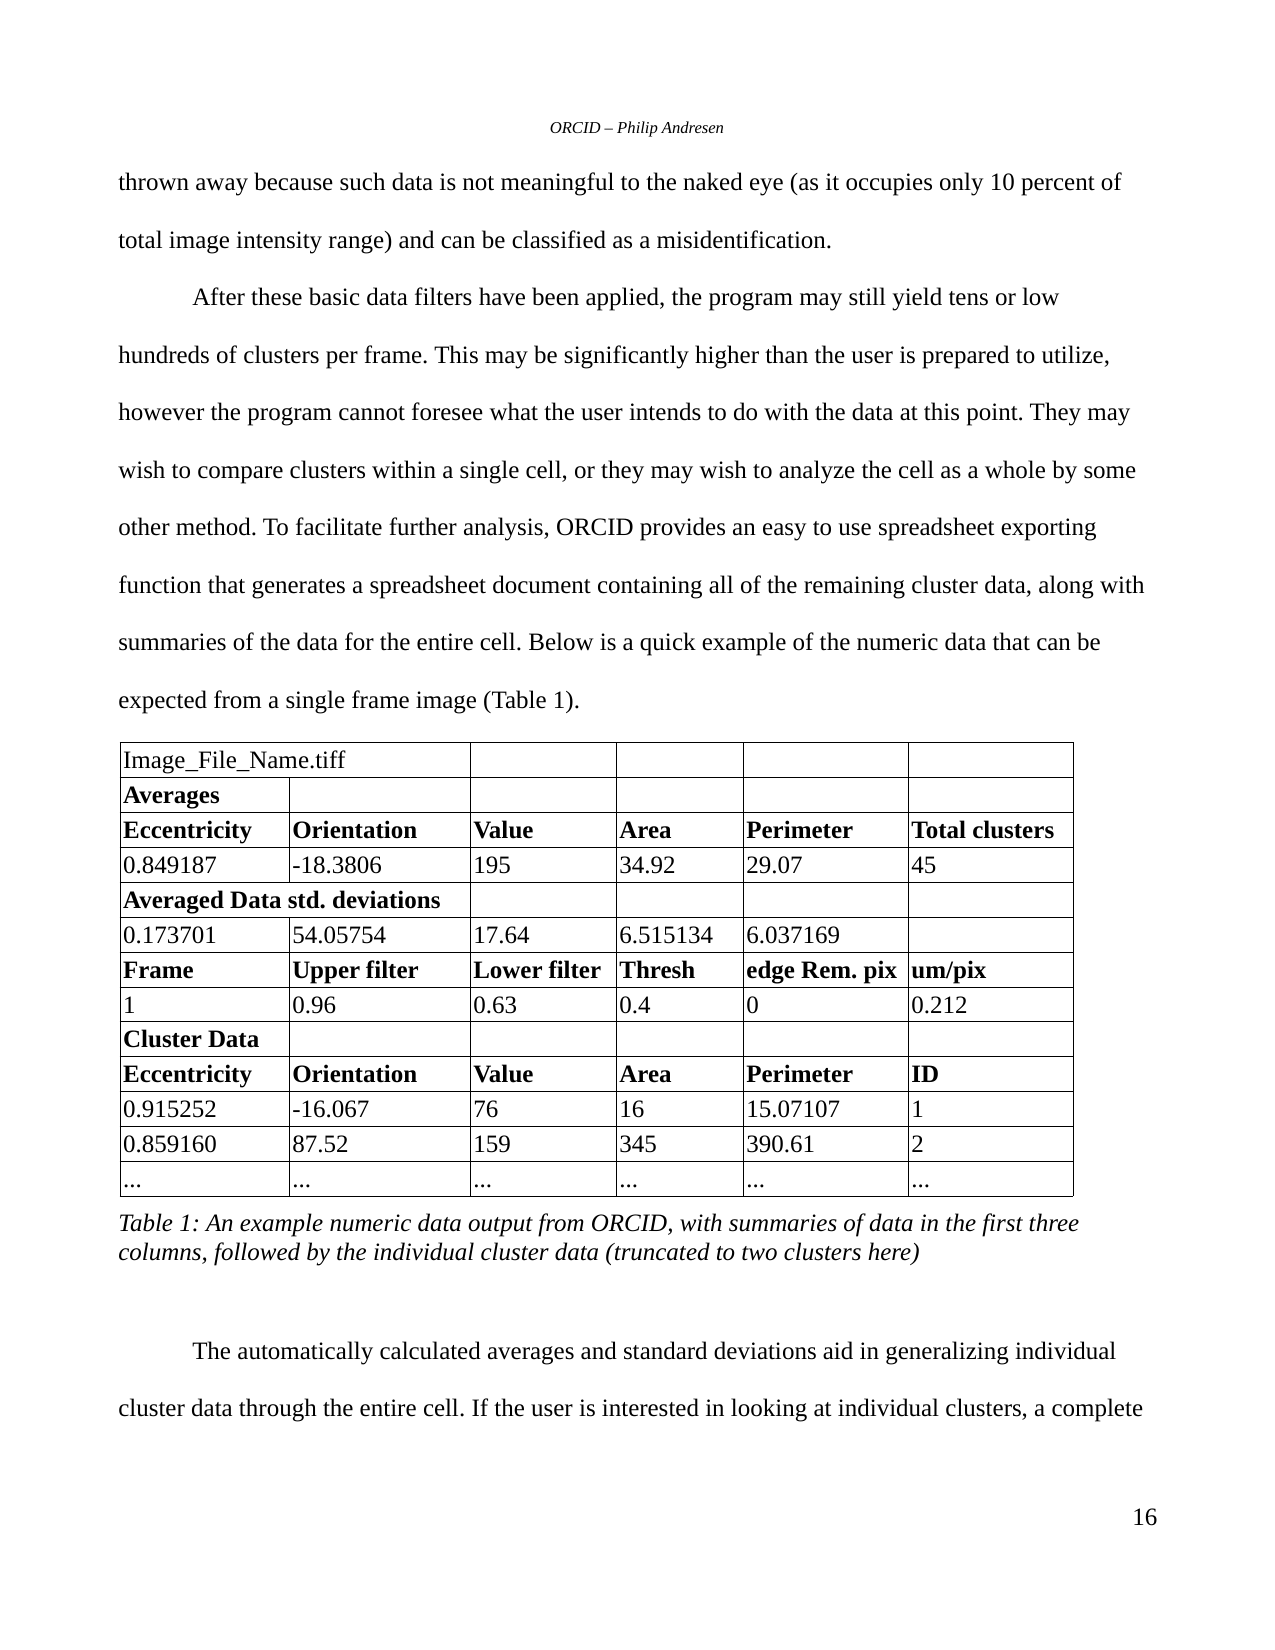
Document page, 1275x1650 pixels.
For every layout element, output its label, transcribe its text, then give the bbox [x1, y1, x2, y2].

table_cell 345 [617, 1127, 743, 1161]
table_cell ID [909, 1057, 1073, 1091]
table_cell 0.849187 [121, 848, 289, 882]
table_cell [471, 883, 616, 917]
table_cell Perimeter [744, 1057, 908, 1091]
table_cell [744, 778, 908, 812]
table_cell [617, 1022, 743, 1056]
table_cell 0.96 [290, 988, 470, 1021]
table_cell ... [909, 1162, 1073, 1196]
table_header [471, 743, 616, 777]
table_cell -18.3806 [290, 848, 470, 882]
table_cell ... [471, 1162, 616, 1196]
table_cell [744, 1022, 908, 1056]
table_cell ... [290, 1162, 470, 1196]
table_cell ... [121, 1162, 289, 1196]
text After these basic data filters have been applied, the program may still yield tens or low hundreds of clusters per frame. This may be significantly higher than the user is prepared to utilize, however the program cannot foresee what the user intends to do with the data at this point. They may wish to compare clusters within a single cell, or they may wish to analyze the cell as a whole by some other method. To facilitate further analysis, ORCID provides an easy to use spreadsheet exporting function that generates a spreadsheet document containing all of the remaining cluster data, along with summaries of the data for the entire cell. Below is a quick example of the numeric data that can be expected from a single frame image (Table 1). [118, 282, 1157, 713]
table_header [744, 743, 908, 777]
table_cell 390.61 [744, 1127, 908, 1161]
table_cell [909, 883, 1073, 917]
table_cell Eccentricity [121, 1057, 289, 1091]
table_cell 0.859160 [121, 1127, 289, 1161]
table_cell 159 [471, 1127, 616, 1161]
table_cell Averaged Data std. deviations [121, 883, 470, 917]
table_cell 15.07107 [744, 1092, 908, 1126]
table_cell Upper filter [290, 953, 470, 987]
table_cell [909, 1022, 1073, 1056]
table_cell 1 [121, 988, 289, 1021]
table_cell 54.05754 [290, 918, 470, 952]
table_cell Lower filter [471, 953, 616, 987]
table_cell Orientation [290, 813, 470, 847]
table_cell Value [471, 813, 616, 847]
table_cell edge Rem. pix [744, 953, 908, 987]
table_cell Cluster Data [121, 1022, 289, 1056]
table_cell 6.037169 [744, 918, 908, 952]
table_cell 0.63 [471, 988, 616, 1021]
table_cell 29.07 [744, 848, 908, 882]
table_cell Perimeter [744, 813, 908, 847]
table_cell [290, 1022, 470, 1056]
table_cell [617, 778, 743, 812]
table_cell 76 [471, 1092, 616, 1126]
table_cell Area [617, 1057, 743, 1091]
text thrown away because such data is not meaningful to the naked eye (as it occupies only 10 percent of total image intensity range) and can be classified as a misidentification. [118, 167, 1157, 253]
table_cell [471, 1022, 616, 1056]
table_cell 0.915252 [121, 1092, 289, 1126]
table_cell [290, 778, 470, 812]
table_header [617, 743, 743, 777]
table_header [909, 743, 1073, 777]
table_cell 0.4 [617, 988, 743, 1021]
table_cell 17.64 [471, 918, 616, 952]
table_cell Averages [121, 778, 289, 812]
table_cell 87.52 [290, 1127, 470, 1161]
table_cell 45 [909, 848, 1073, 882]
table_cell Thresh [617, 953, 743, 987]
table_cell 195 [471, 848, 616, 882]
table_cell Frame [121, 953, 289, 987]
table_cell [744, 883, 908, 917]
table_cell 0.173701 [121, 918, 289, 952]
text Table 1: An example numeric data output from ORCID, with summaries of data in the first three columns, followed by the individual cluster data (truncated to two clusters here) [118, 1208, 1157, 1266]
table_cell Eccentricity [121, 813, 289, 847]
table_cell 0 [744, 988, 908, 1021]
table_cell 2 [909, 1127, 1073, 1161]
table_header Image_File_Name.tiff [121, 743, 470, 777]
table_cell ... [744, 1162, 908, 1196]
table_cell [471, 778, 616, 812]
table_cell 16 [617, 1092, 743, 1126]
table_cell [909, 778, 1073, 812]
table_cell 6.515134 [617, 918, 743, 952]
table_cell [909, 918, 1073, 952]
table_cell um/pix [909, 953, 1073, 987]
table_cell 0.212 [909, 988, 1073, 1021]
table_cell -16.067 [290, 1092, 470, 1126]
table_cell Area [617, 813, 743, 847]
table_cell Value [471, 1057, 616, 1091]
text The automatically calculated averages and standard deviations aid in generalizing individual cluster data through the entire cell. If the user is interested in looking at individual clusters, a complete [118, 1336, 1157, 1422]
table_cell Total clusters [909, 813, 1073, 847]
table_cell [617, 883, 743, 917]
table_cell 1 [909, 1092, 1073, 1126]
table_cell Orientation [290, 1057, 470, 1091]
table_cell 34.92 [617, 848, 743, 882]
table_cell ... [617, 1162, 743, 1196]
